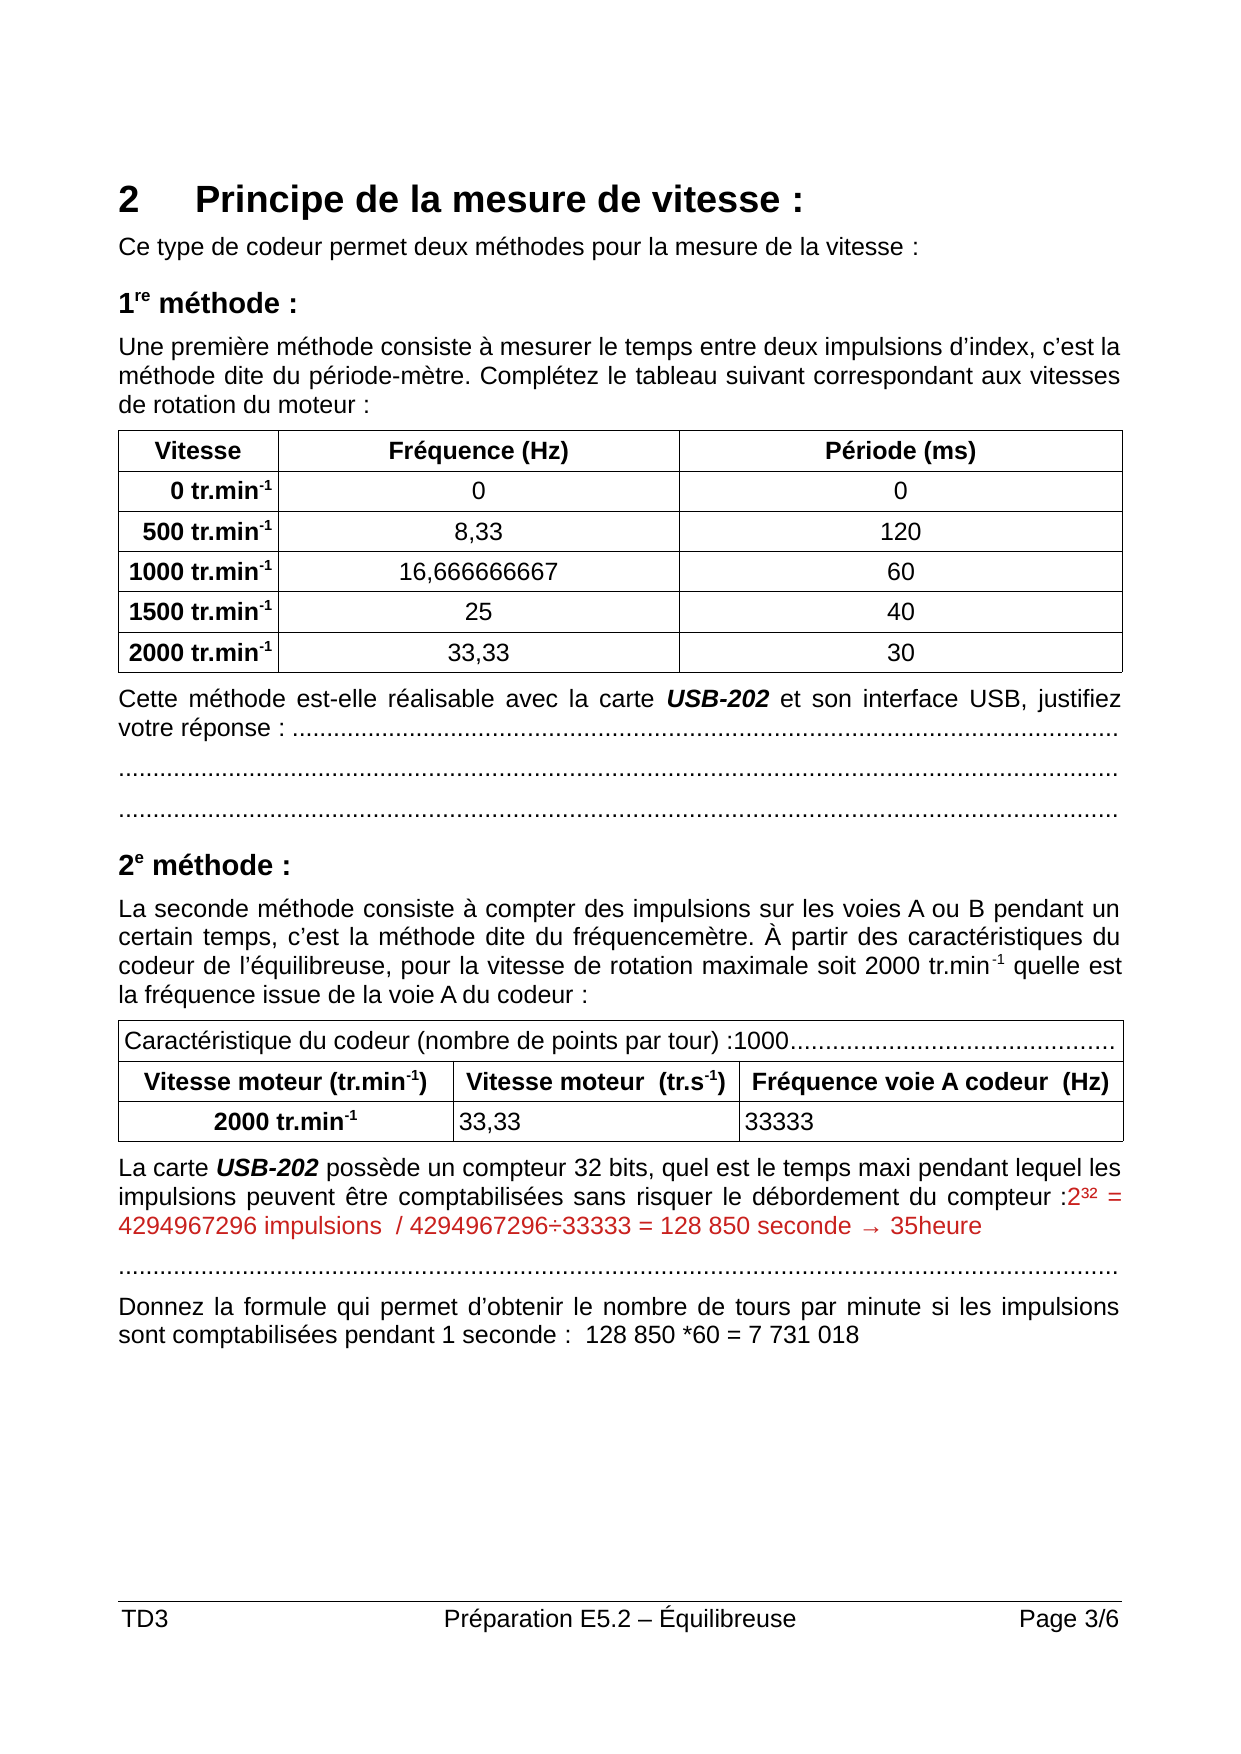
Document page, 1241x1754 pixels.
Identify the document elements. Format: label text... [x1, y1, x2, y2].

text Une première méthode consiste à mesurer le temps entre deux impulsions d’index, c’est la méthode dite du période-mètre. Complétez le tableau suivant correspondant aux vitesses de rotation du moteur : [118, 332, 1122, 418]
table_cell 0 [279, 472, 679, 511]
table_cell 25 [279, 592, 679, 632]
table_cell Fréquence voie A codeur (Hz) [740, 1062, 1123, 1101]
table_cell 1500 tr.min-1 [119, 592, 278, 632]
subtitle 2e méthode : [118, 847, 1122, 881]
table_cell Vitesse moteur (tr.s-1) [454, 1062, 739, 1101]
table_header Fréquence (Hz) [279, 431, 679, 471]
text La seconde méthode consiste à compter des impulsions sur les voies A ou B pendant un certain temps, c’est la méthode dite du fréquencemètre. À partir des caractéristiques du codeur de l’équilibreuse, pour la vitesse de rotation maximale soit 2000 tr.min-1 quelle est la fréquence issue de la voie A du codeur : [118, 893, 1122, 1008]
table_cell 33,33 [454, 1102, 739, 1141]
table_cell 2000 tr.min-1 [119, 633, 278, 672]
text La carte USB-202 possède un compteur 32 bits, quel est le temps maxi pendant lequel les impulsions peuvent être comptabilisées sans risquer le débordement du compteur :2³² = 4294967296 impulsions / 4294967296÷33333 = 128 850 seconde → 35heure [118, 1153, 1122, 1239]
table_cell 0 [680, 472, 1122, 511]
table_cell 120 [680, 512, 1122, 551]
table_cell Vitesse moteur (tr.min-1) [119, 1062, 453, 1101]
subtitle 1re méthode : [118, 286, 1122, 320]
table_cell 8,33 [279, 512, 679, 551]
table_header Caractéristique du codeur (nombre de points par tour) :1000 [119, 1021, 1123, 1061]
text Donnez la formule qui permet d’obtenir le nombre de tours par minute si les impulsions sont comptabilisées pendant 1 seconde : 128 850 *60 = 7 731 018 [118, 1292, 1122, 1349]
table_cell 16,666666667 [279, 552, 679, 591]
subtitle Principe de la mesure de vitesse : [118, 176, 1122, 220]
table_cell 1000 tr.min-1 [119, 552, 278, 591]
table_cell 33333 [740, 1102, 1123, 1141]
table_cell 500 tr.min-1 [119, 512, 278, 551]
table_cell 2000 tr.min-1 [119, 1102, 453, 1141]
table_cell 30 [680, 633, 1122, 672]
table_cell 60 [680, 552, 1122, 591]
table_header Vitesse [119, 431, 278, 471]
table_header Période (ms) [680, 431, 1122, 471]
table_cell 0 tr.min-1 [119, 472, 278, 511]
table_cell 40 [680, 592, 1122, 632]
text Ce type de codeur permet deux méthodes pour la mesure de la vitesse : [118, 232, 1122, 261]
text Cette méthode est-elle réalisable avec la carte USB-202 et son interface USB, justifiez votre réponse : [118, 684, 1122, 741]
table_cell 33,33 [279, 633, 679, 672]
